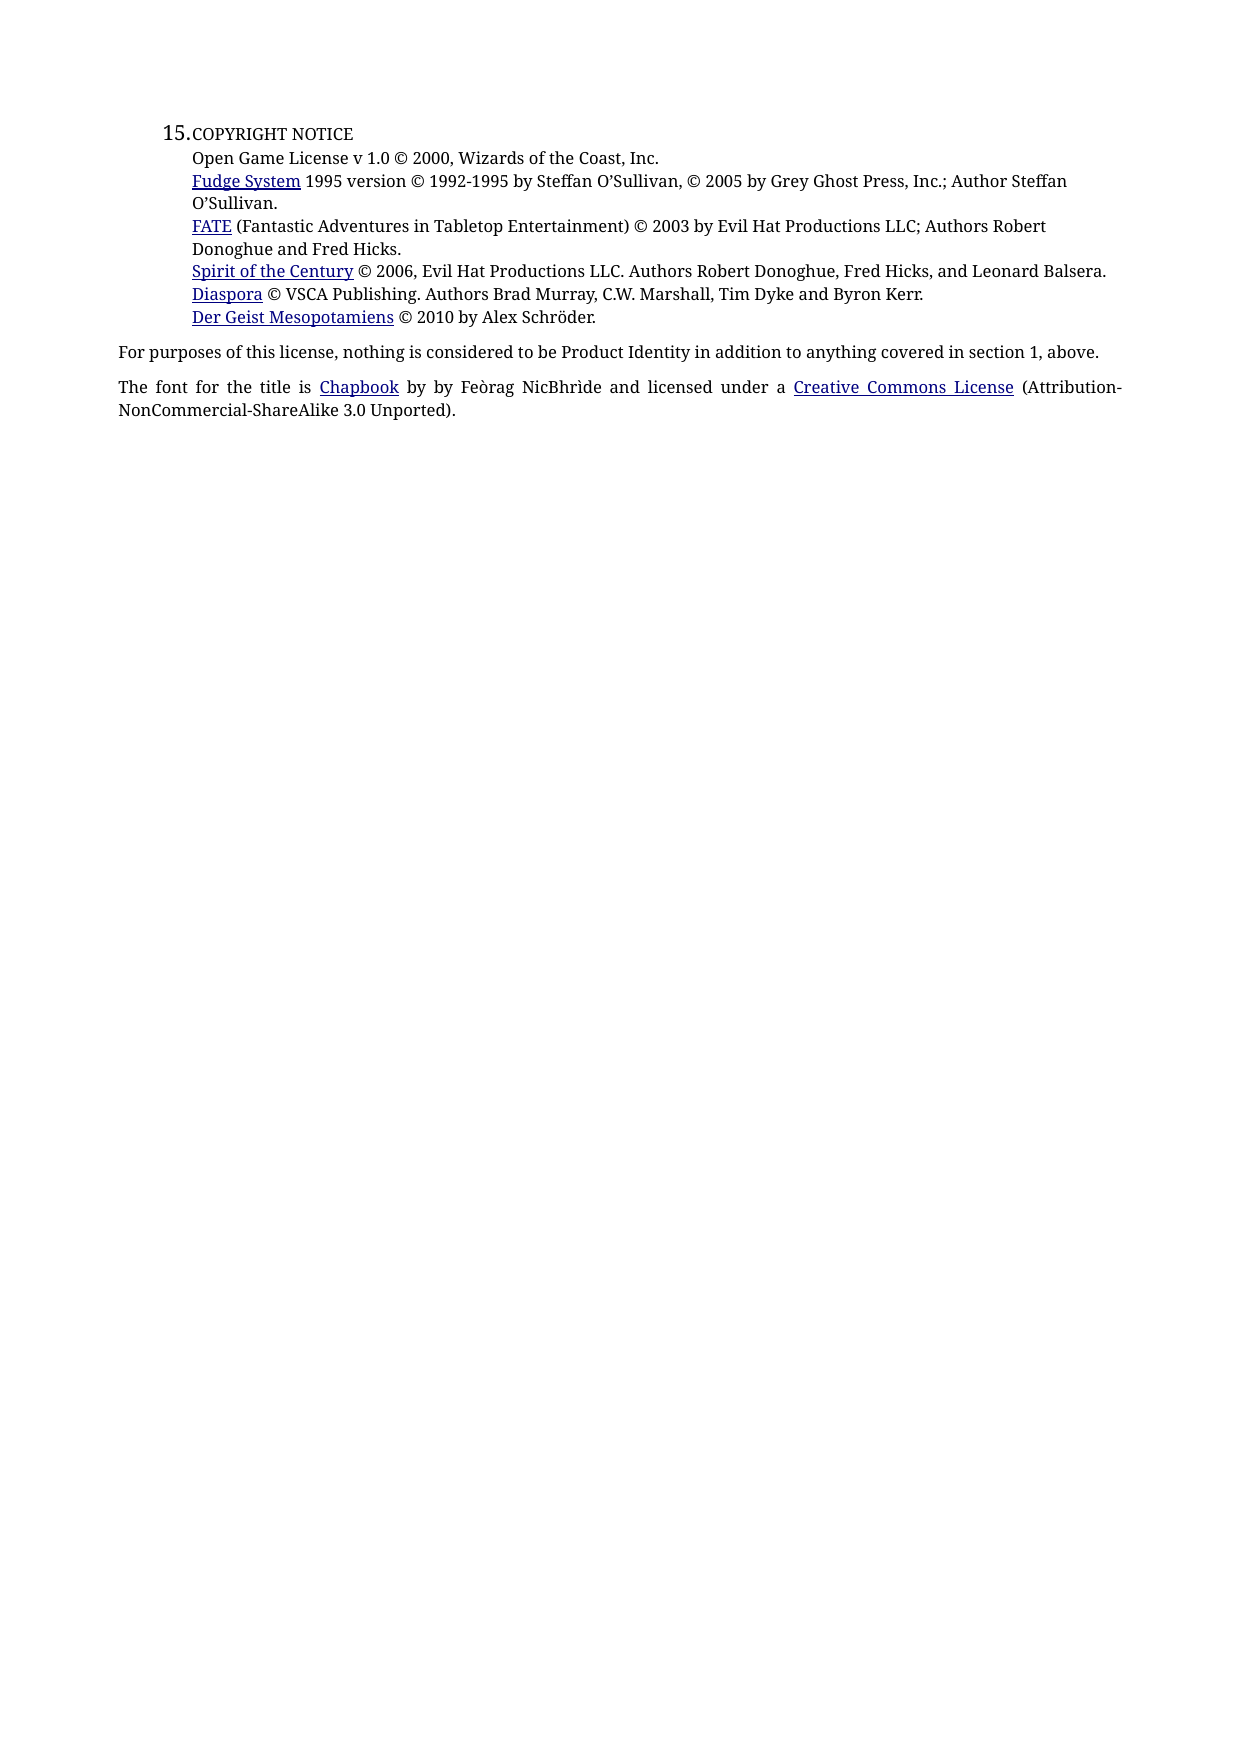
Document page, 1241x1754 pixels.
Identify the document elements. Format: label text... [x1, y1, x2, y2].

text For purposes of this license, nothing is considered to be Product Identity in addition to anything covered in section 1, above. [118, 341, 1122, 363]
text The font for the title is Chapbook by by Feòrag NicBhrìde and licensed under a Creative Commons License (Attribution-NonCommercial-ShareAlike 3.0 Unported). [118, 376, 1122, 421]
list COPYRIGHT NOTICE Open Game License v 1.0 © 2000, Wizards of the Coast, Inc. Fudge System 1995 version © 1992-1995 by Steffan O’Sullivan, © 2005 by Grey Ghost Press, Inc.; Author Steffan O’Sullivan. FATE (Fantastic Adventures in Tabletop Entertainment) © 2003 by Evil Hat Productions LLC; Authors Robert Donoghue and Fred Hicks. Spirit of the Century © 2006, Evil Hat Productions LLC. Authors Robert Donoghue, Fred Hicks, and Leonard Balsera. Diaspora © VSCA Publishing. Authors Brad Murray, C.W. Marshall, Tim Dyke and Byron Kerr. Der Geist Mesopotamiens © 2010 by Alex Schröder. [162, 118, 1122, 328]
